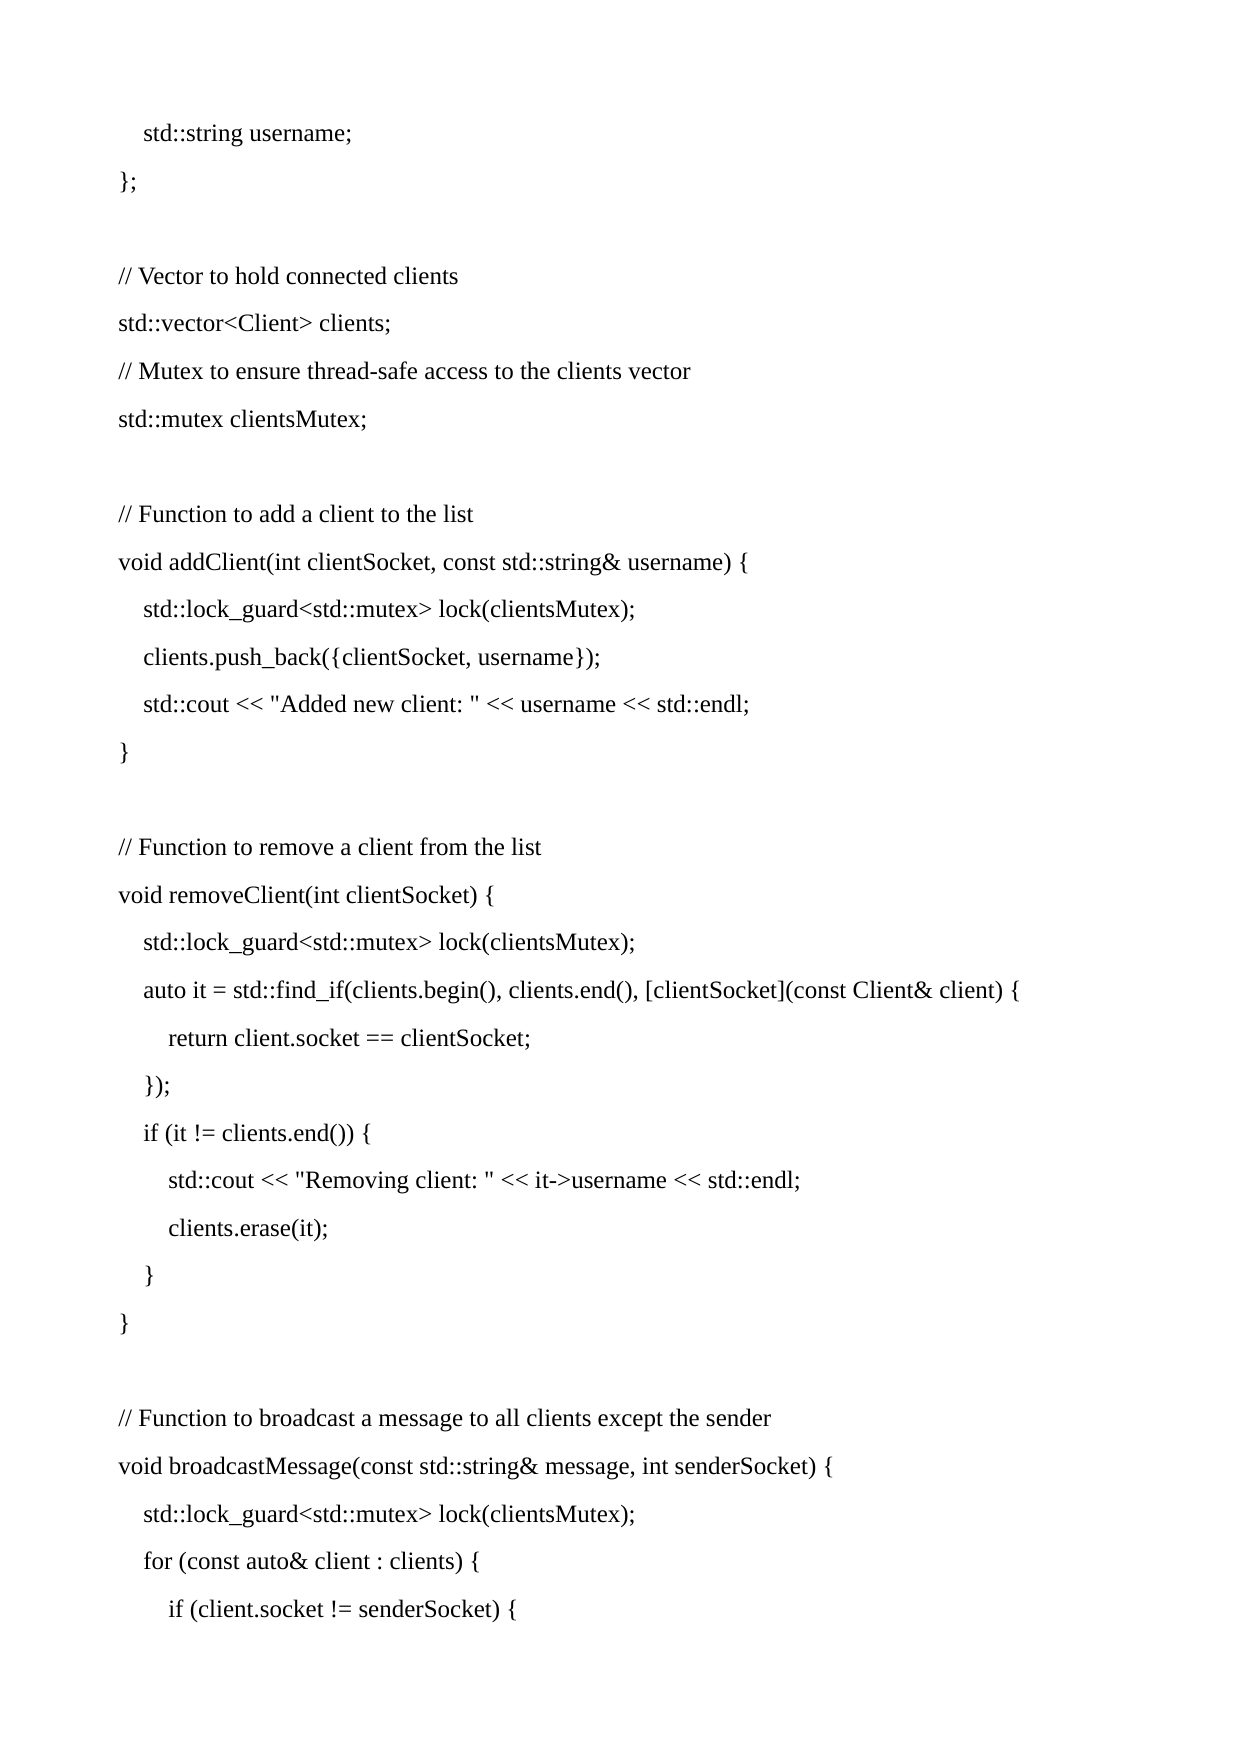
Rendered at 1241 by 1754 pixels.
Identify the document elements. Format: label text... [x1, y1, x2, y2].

text return client.socket == clientSocket; [118, 1023, 1122, 1051]
text }; [118, 166, 1122, 194]
text std::lock_guard<std::mutex> lock(clientsMutex); [118, 1499, 1122, 1527]
text auto it = std::find_if(clients.begin(), clients.end(), [clientSocket](const Client& client) { [118, 975, 1122, 1004]
text // Function to broadcast a message to all clients except the sender [118, 1403, 1122, 1432]
text std::lock_guard<std::mutex> lock(clientsMutex); [118, 594, 1122, 623]
text std::vector<Client> clients; [118, 308, 1122, 337]
text clients.push_back({clientSocket, username}); [118, 642, 1122, 671]
text clients.erase(it); [118, 1213, 1122, 1242]
text // Mutex to ensure thread-safe access to the clients vector [118, 356, 1122, 385]
text // Vector to hold connected clients [118, 261, 1122, 290]
text std::lock_guard<std::mutex> lock(clientsMutex); [118, 927, 1122, 956]
text }); [118, 1070, 1122, 1099]
text } [118, 1261, 1122, 1289]
text std::cout << "Removing client: " << it->username << std::endl; [118, 1165, 1122, 1194]
text // Function to add a client to the list [118, 499, 1122, 528]
text void removeClient(int clientSocket) { [118, 880, 1122, 908]
text } [118, 737, 1122, 766]
text // Function to remove a client from the list [118, 832, 1122, 861]
text std::mutex clientsMutex; [118, 404, 1122, 432]
text void broadcastMessage(const std::string& message, int senderSocket) { [118, 1451, 1122, 1480]
text } [118, 1308, 1122, 1337]
text for (const auto& client : clients) { [118, 1546, 1122, 1575]
text if (it != clients.end()) { [118, 1118, 1122, 1147]
text std::string username; [118, 118, 1122, 147]
text std::cout << "Added new client: " << username << std::endl; [118, 689, 1122, 718]
text if (client.socket != senderSocket) { [118, 1594, 1122, 1623]
text void addClient(int clientSocket, const std::string& username) { [118, 547, 1122, 575]
